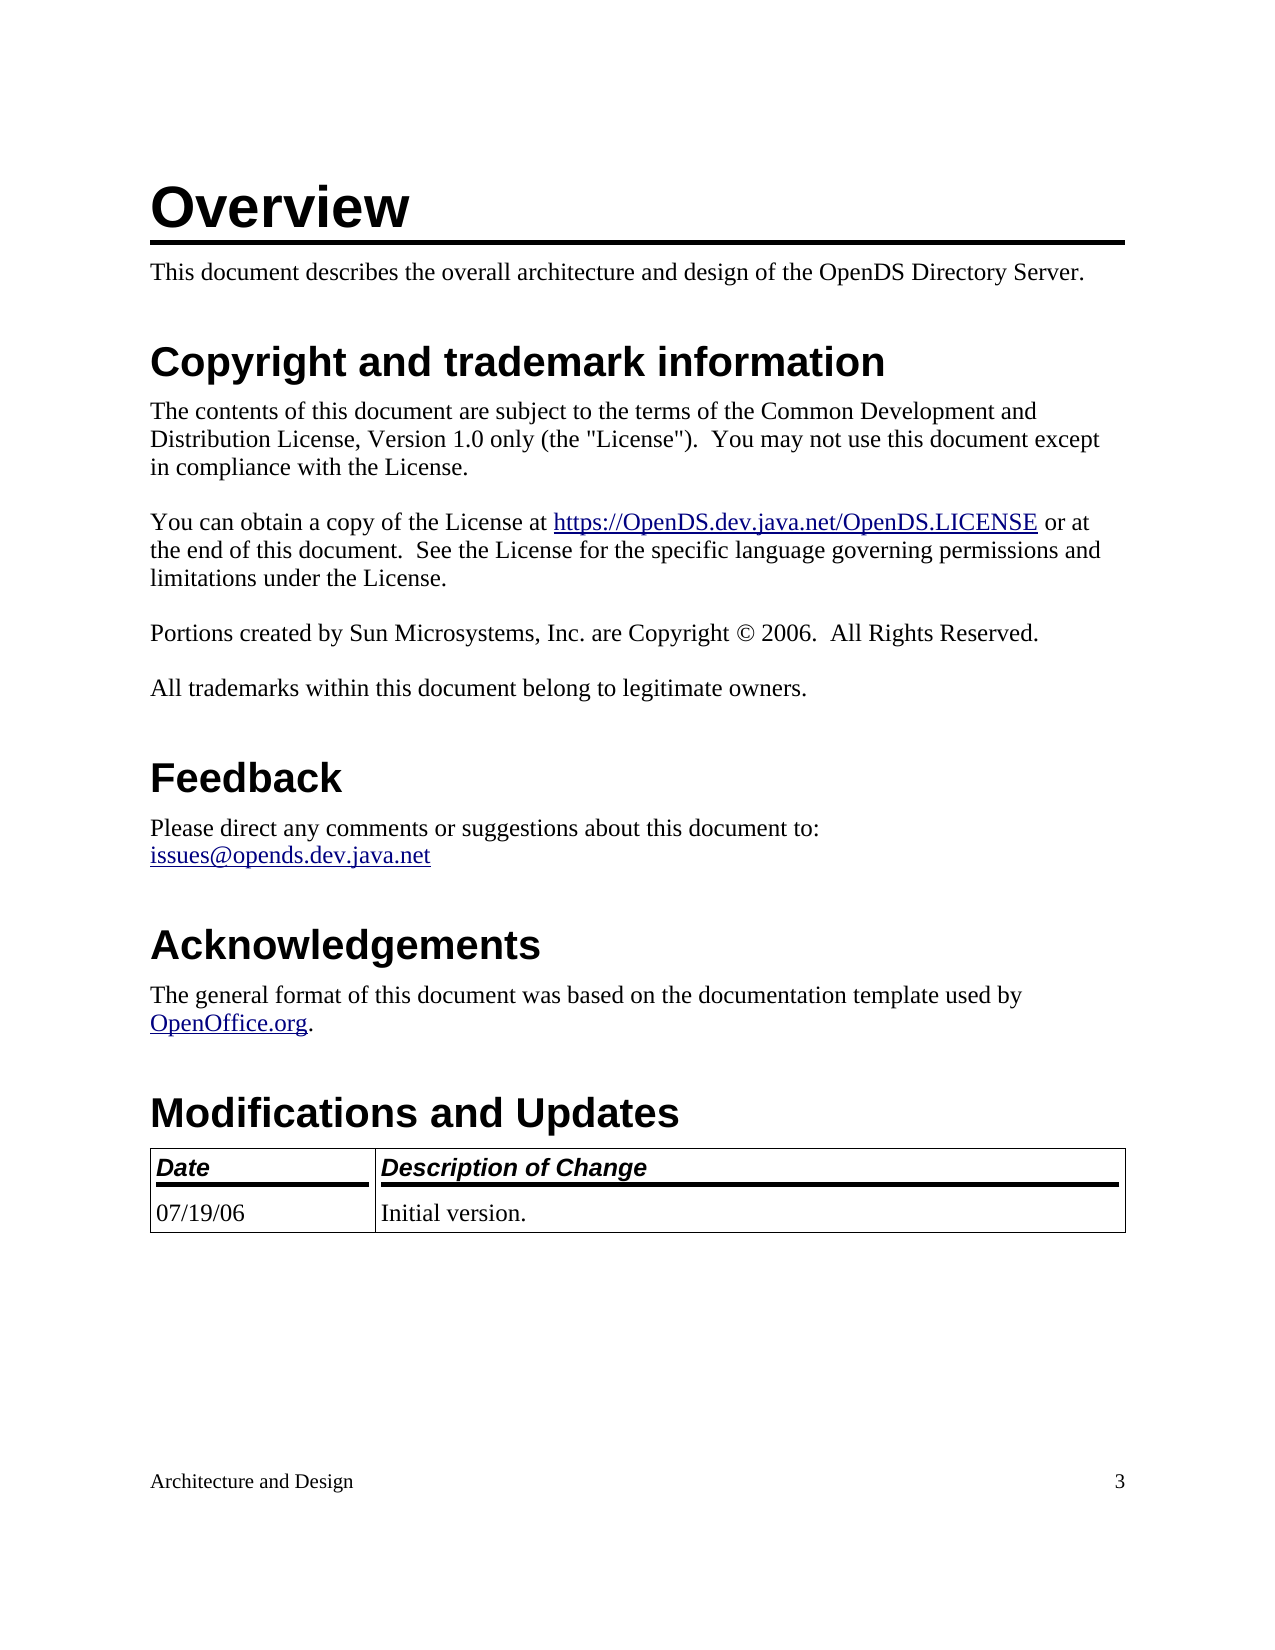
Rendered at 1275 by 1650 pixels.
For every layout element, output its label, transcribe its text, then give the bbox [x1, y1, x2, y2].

text Please direct any comments or suggestions about this document to: [150, 814, 1125, 842]
text You can obtain a copy of the License at https://OpenDS.dev.java.net/OpenDS.LICENSE or at the end of this document. See the License for the specific language governing permissions and limitations under the License. [150, 508, 1125, 591]
text The general format of this document was based on the documentation template used by OpenOffice.org. [150, 981, 1125, 1037]
text Portions created by Sun Microsystems, Inc. are Copyright © 2006. All Rights Reserved. [150, 619, 1125, 647]
table_cell Initial version. [376, 1193, 1125, 1232]
table_header Description of Change [376, 1149, 1125, 1193]
subtitle Acknowledgements [150, 922, 1125, 969]
text The contents of this document are subject to the terms of the Common Development and Distribution License, Version 1.0 only (the "License"). You may not use this document except in compliance with the License. [150, 397, 1125, 481]
text issues@opends.dev.java.net [150, 842, 1125, 869]
subtitle Copyright and trademark information [150, 338, 1125, 385]
subtitle Modifications and Updates [150, 1089, 1125, 1136]
text All trademarks within this document belong to legitimate owners. [150, 674, 1125, 702]
text This document describes the overall architecture and design of the OpenDS Directory Server. [150, 258, 1125, 286]
table_header Date [151, 1149, 375, 1193]
subtitle Feedback [150, 755, 1125, 801]
subtitle Overview [150, 175, 1125, 240]
table_cell 07/19/06 [151, 1193, 375, 1232]
